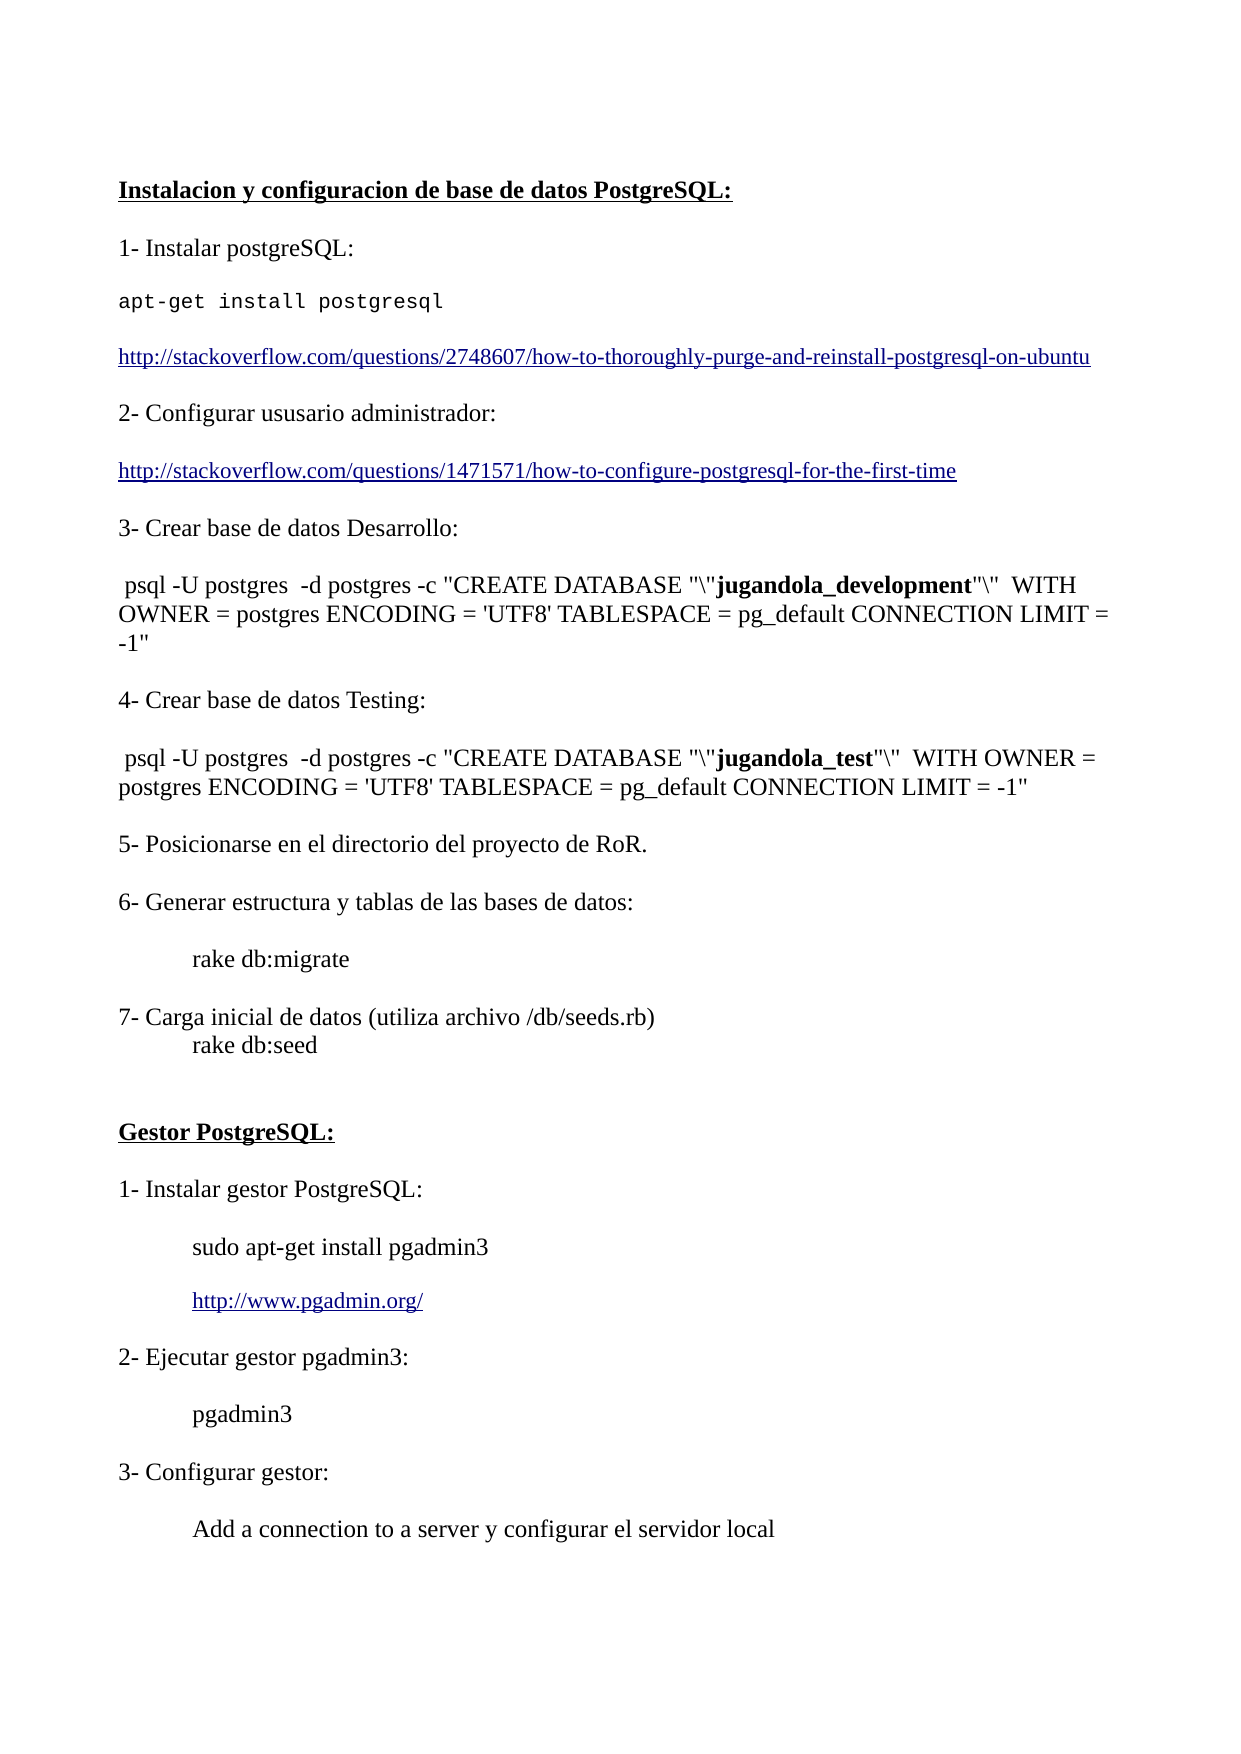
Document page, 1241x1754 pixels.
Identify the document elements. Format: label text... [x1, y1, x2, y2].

text 7- Carga inicial de datos (utiliza archivo /db/seeds.rb) [118, 1002, 1122, 1031]
text psql -U postgres -d postgres -c "CREATE DATABASE "\"jugandola_test"\" WITH OWNER = postgres ENCODING = 'UTF8' TABLESPACE = pg_default CONNECTION LIMIT = -1" [118, 743, 1122, 801]
text 2- Ejecutar gestor pgadmin3: [118, 1342, 1122, 1371]
text http://stackoverflow.com/questions/2748607/how-to-thoroughly-purge-and-reinstall-postgresql-on-ubuntu [118, 343, 1122, 369]
text 1- Instalar gestor PostgreSQL: [118, 1174, 1122, 1203]
text Gestor PostgreSQL: [118, 1117, 1122, 1146]
text rake db:seed [118, 1031, 1122, 1059]
text 3- Configurar gestor: [118, 1457, 1122, 1486]
text sudo apt-get install pgadmin3 [118, 1232, 1122, 1261]
text http://stackoverflow.com/questions/1471571/how-to-configure-postgresql-for-the-first-time [118, 456, 1122, 484]
text Instalacion y configuracion de base de datos PostgreSQL: [118, 176, 1122, 204]
text 5- Posicionarse en el directorio del proyecto de RoR. [118, 829, 1122, 858]
text http://www.pgadmin.org/ [118, 1287, 1122, 1313]
text apt-get install postgresql [118, 291, 1122, 314]
text 6- Generar estructura y tablas de las bases de datos: [118, 887, 1122, 916]
text 3- Crear base de datos Desarrollo: [118, 513, 1122, 542]
text pgadmin3 [118, 1399, 1122, 1428]
text 2- Configurar ususario administrador: [118, 398, 1122, 427]
text 4- Crear base de datos Testing: [118, 686, 1122, 714]
text 1- Instalar postgreSQL: [118, 233, 1122, 262]
text psql -U postgres -d postgres -c "CREATE DATABASE "\"jugandola_development"\" WITH OWNER = postgres ENCODING = 'UTF8' TABLESPACE = pg_default CONNECTION LIMIT = -1" [118, 571, 1122, 657]
text rake db:migrate [118, 944, 1122, 973]
text Add a connection to a server y configurar el servidor local [118, 1514, 1122, 1543]
